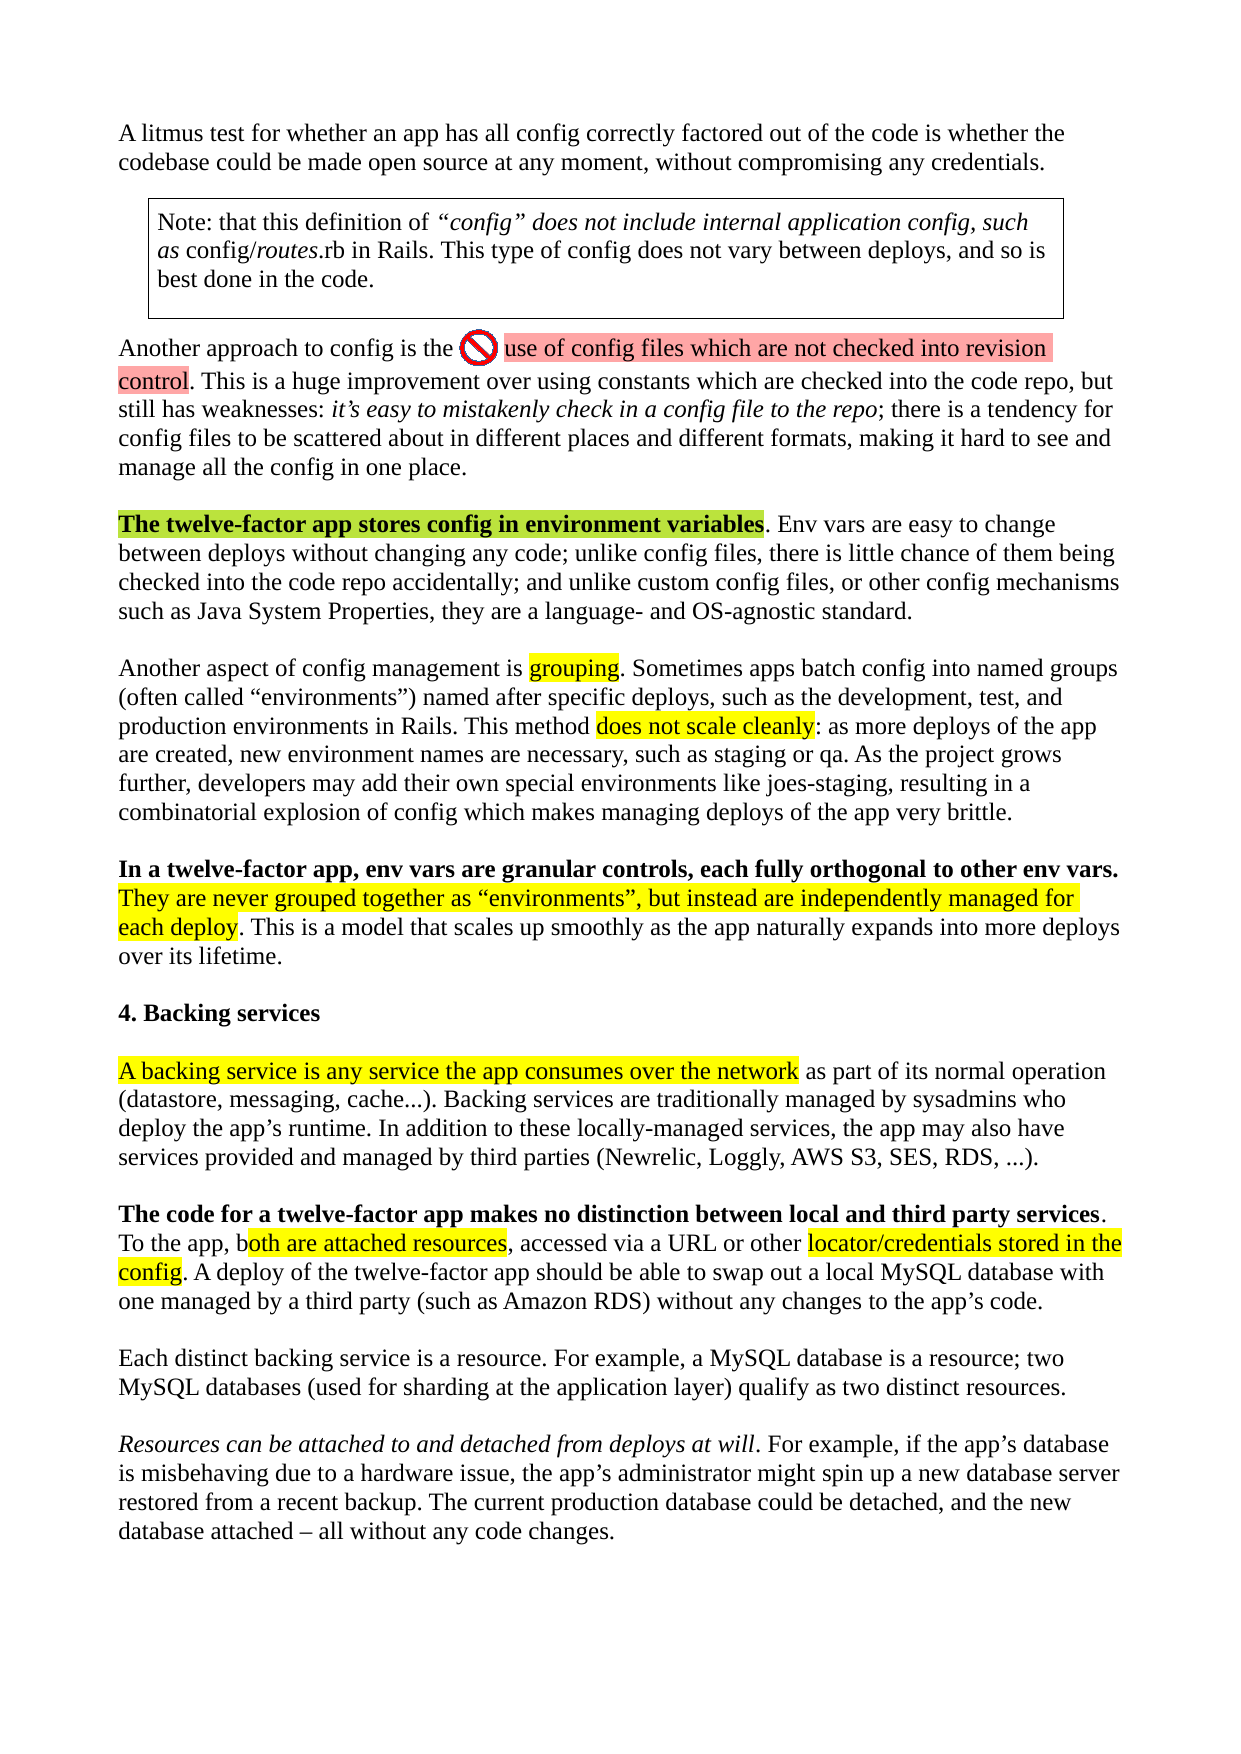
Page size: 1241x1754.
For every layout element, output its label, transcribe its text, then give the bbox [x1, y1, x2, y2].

text The twelve-factor app stores config in environment variables. Env vars are easy to change between deploys without changing any code; unlike config files, there is little chance of them being checked into the code repo accidentally; and unlike custom config files, or other config mechanisms such as Java System Properties, they are a language- and OS-agnostic standard. [118, 509, 1122, 624]
text A backing service is any service the app consumes over the network as part of its normal operation (datastore, messaging, cache...). Backing services are traditionally managed by sysadmins who deploy the app’s runtime. In addition to these locally-managed services, the app may also have services provided and managed by third parties (Newrelic, Loggly, AWS S3, SES, RDS, ...). [118, 1056, 1122, 1171]
text 4. Backing services [118, 998, 1122, 1027]
text Resources can be attached to and detached from deploys at will. For example, if the app’s database is misbehaving due to a hardware issue, the app’s administrator might spin up a new database server restored from a recent backup. The current production database could be detached, and the new database attached – all without any code changes. [118, 1429, 1122, 1544]
text Another approach to config is the use of config files which are not checked into revision control. This is a huge improvement over using constants which are checked into the code repo, but still has weaknesses: it’s easy to mistakenly check in a config file to the repo; there is a tendency for config files to be scattered about in different places and different formats, making it hard to see and manage all the config in one place. [118, 176, 1122, 481]
text The code for a twelve-factor app makes no distinction between local and third party services. To the app, both are attached resources, accessed via a URL or other locator/credentials stored in the config. A deploy of the twelve-factor app should be able to swap out a local MySQL database with one managed by a third party (such as Amazon RDS) without any changes to the app’s code. [118, 1199, 1122, 1314]
text Note: that this definition of “config” does not include internal application config, such as config/routes.rb in Rails. This type of config does not vary between deploys, and so is best done in the code. [157, 207, 1054, 293]
text Another aspect of config management is grouping. Sometimes apps batch config into named groups (often called “environments”) named after specific deploys, such as the development, test, and production environments in Rails. This method does not scale cleanly: as more deploys of the app are created, new environment names are necessary, such as staging or qa. As the project grows further, developers may add their own special environments like joes-staging, resulting in a combinatorial explosion of config which makes managing deploys of the app very brittle. [118, 653, 1122, 826]
text Each distinct backing service is a resource. For example, a MySQL database is a resource; two MySQL databases (used for sharding at the application layer) qualify as two distinct resources. [118, 1343, 1122, 1401]
text A litmus test for whether an app has all config correctly factored out of the code is whether the codebase could be made open source at any moment, without compromising any credentials. [118, 118, 1122, 176]
text In a twelve-factor app, env vars are granular controls, each fully orthogonal to other env vars. They are never grouped together as “environments”, but instead are independently managed for each deploy. This is a model that scales up smoothly as the app naturally expands into more deploys over its lifetime. [118, 854, 1122, 969]
